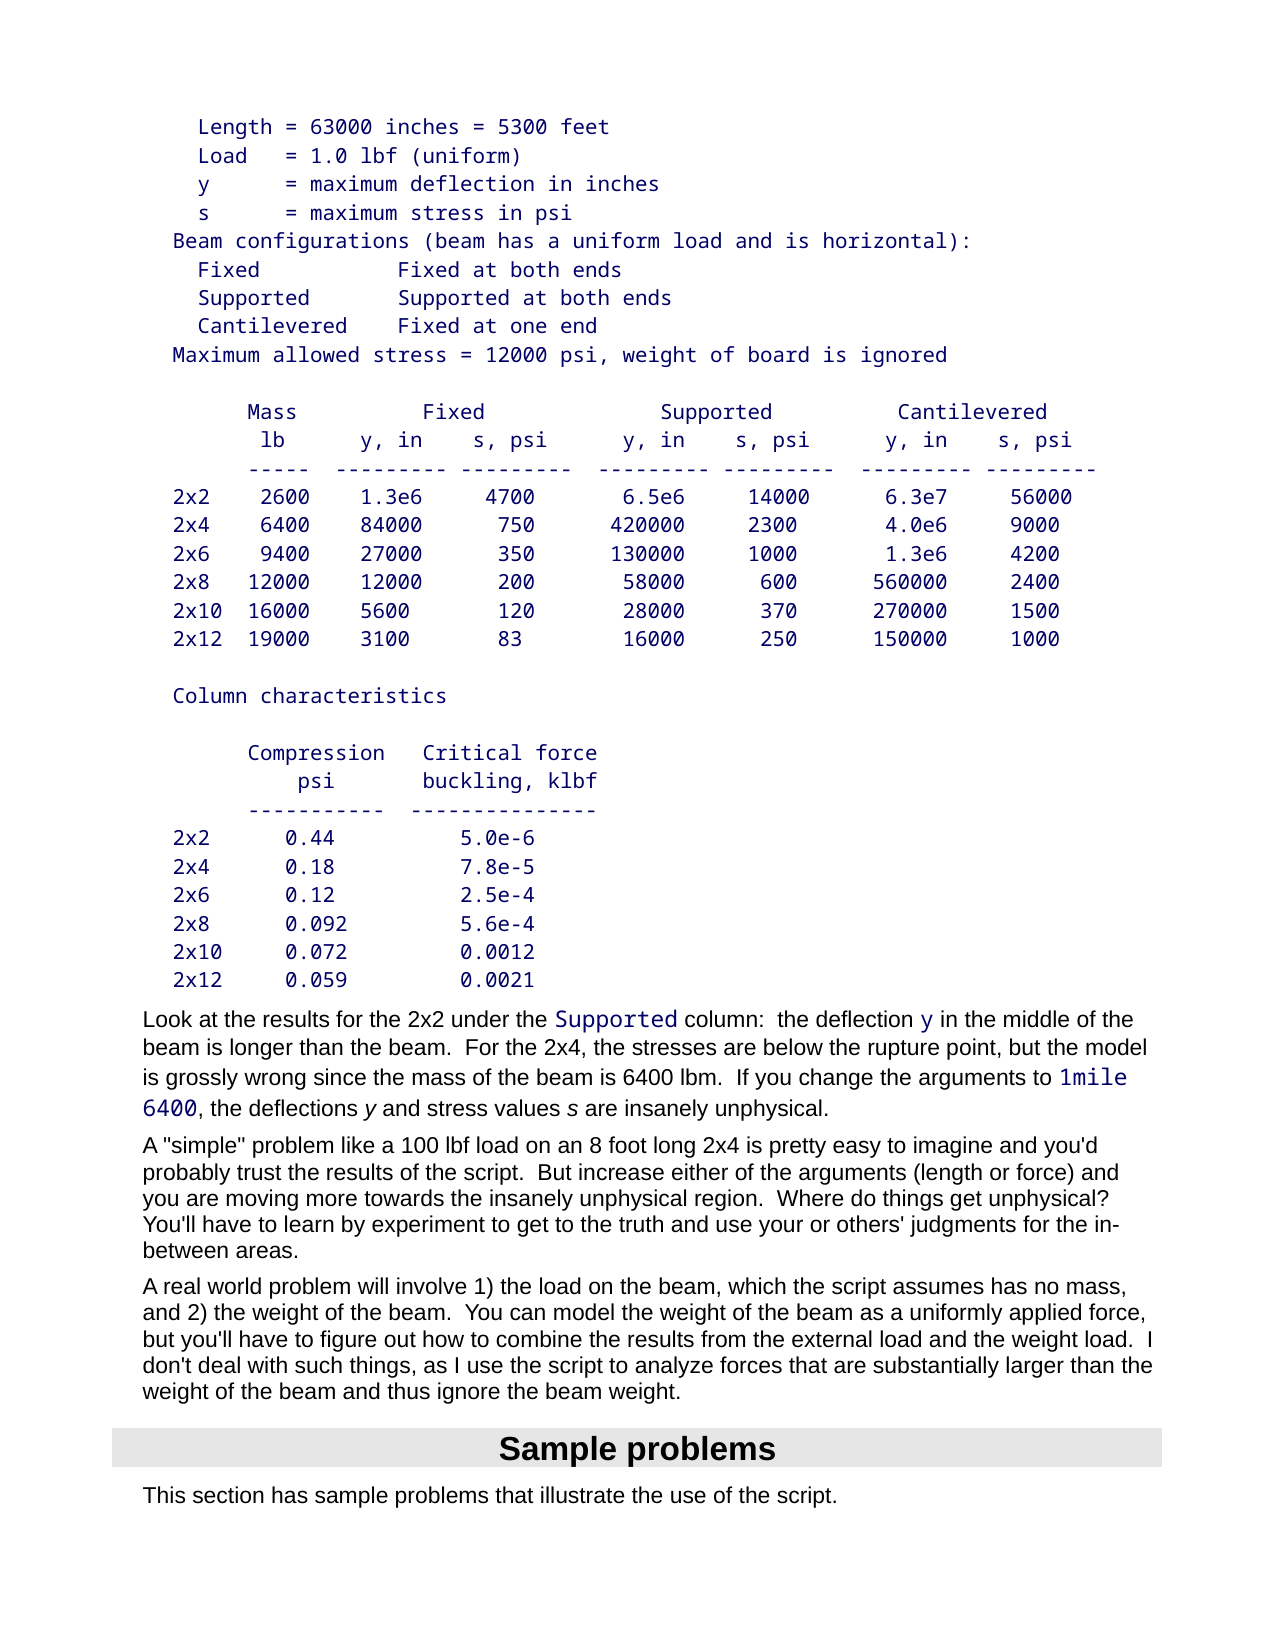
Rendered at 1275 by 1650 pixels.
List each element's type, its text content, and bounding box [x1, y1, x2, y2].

text lb y, in s, psi y, in s, psi y, in s, psi [172, 425, 1162, 454]
text Supported Supported at both ends [172, 283, 1162, 312]
text A real world problem will involve 1) the load on the beam, which the script assumes has no mass, and 2) the weight of the beam. You can model the weight of the beam as a uniformly applied force, but you'll have to figure out how to combine the results from the external load and the weight load. I don't deal with such things, as I use the script to analyze forces that are substantially larger than the weight of the beam and thus ignore the beam weight. [142, 1273, 1162, 1404]
text 2x4 0.18 7.8e-5 [172, 852, 1162, 880]
text Load = 1.0 lbf (uniform) [172, 141, 1162, 169]
text Mass Fixed Supported Cantilevered [172, 397, 1162, 425]
text 2x4 6400 84000 750 420000 2300 4.0e6 9000 [172, 511, 1162, 539]
subtitle Sample problems [112, 1428, 1162, 1467]
text Look at the results for the 2x2 under the Supported column: the deflection y in the middle of the beam is longer than the beam. For the 2x4, the stresses are below the rupture point, but the model is grossly wrong since the mass of the beam is 6400 lbm. If you change the arguments to 1mile 6400, the deflections y and stress values s are insanely unphysical. [142, 1003, 1162, 1123]
text 2x6 9400 27000 350 130000 1000 1.3e6 4200 [172, 539, 1162, 567]
text 2x2 2600 1.3e6 4700 6.5e6 14000 6.3e7 56000 [172, 482, 1162, 511]
text s = maximum stress in psi [172, 198, 1162, 226]
text 2x8 12000 12000 200 58000 600 560000 2400 [172, 567, 1162, 596]
text Column characteristics [172, 681, 1162, 710]
text 2x10 0.072 0.0012 [172, 937, 1162, 966]
text 2x10 16000 5600 120 28000 370 270000 1500 [172, 596, 1162, 624]
text 2x12 19000 3100 83 16000 250 150000 1000 [172, 624, 1162, 653]
text A "simple" problem like a 100 lbf load on an 8 foot long 2x4 is pretty easy to imagine and you'd probably trust the results of the script. But increase either of the arguments (length or force) and you are moving more towards the insanely unphysical region. Where do things get unphysical? You'll have to learn by experiment to get to the truth and use your or others' judgments for the in-between areas. [142, 1132, 1162, 1264]
text y = maximum deflection in inches [172, 169, 1162, 198]
text Beam configurations (beam has a uniform load and is horizontal): [172, 226, 1162, 255]
text Fixed Fixed at both ends [172, 255, 1162, 283]
text Compression Critical force [172, 738, 1162, 767]
text 2x6 0.12 2.5e-4 [172, 880, 1162, 909]
text 2x8 0.092 5.6e-4 [172, 909, 1162, 937]
text 2x12 0.059 0.0021 [172, 966, 1162, 994]
text ----- --------- --------- --------- --------- --------- --------- [172, 454, 1162, 482]
text This section has sample problems that illustrate the use of the script. [142, 1482, 1162, 1508]
text Maximum allowed stress = 12000 psi, weight of board is ignored [172, 340, 1162, 368]
text psi buckling, klbf [172, 767, 1162, 795]
text 2x2 0.44 5.0e-6 [172, 823, 1162, 852]
text Length = 63000 inches = 5300 feet [172, 112, 1162, 141]
text ----------- --------------- [172, 795, 1162, 823]
text Cantilevered Fixed at one end [172, 312, 1162, 340]
